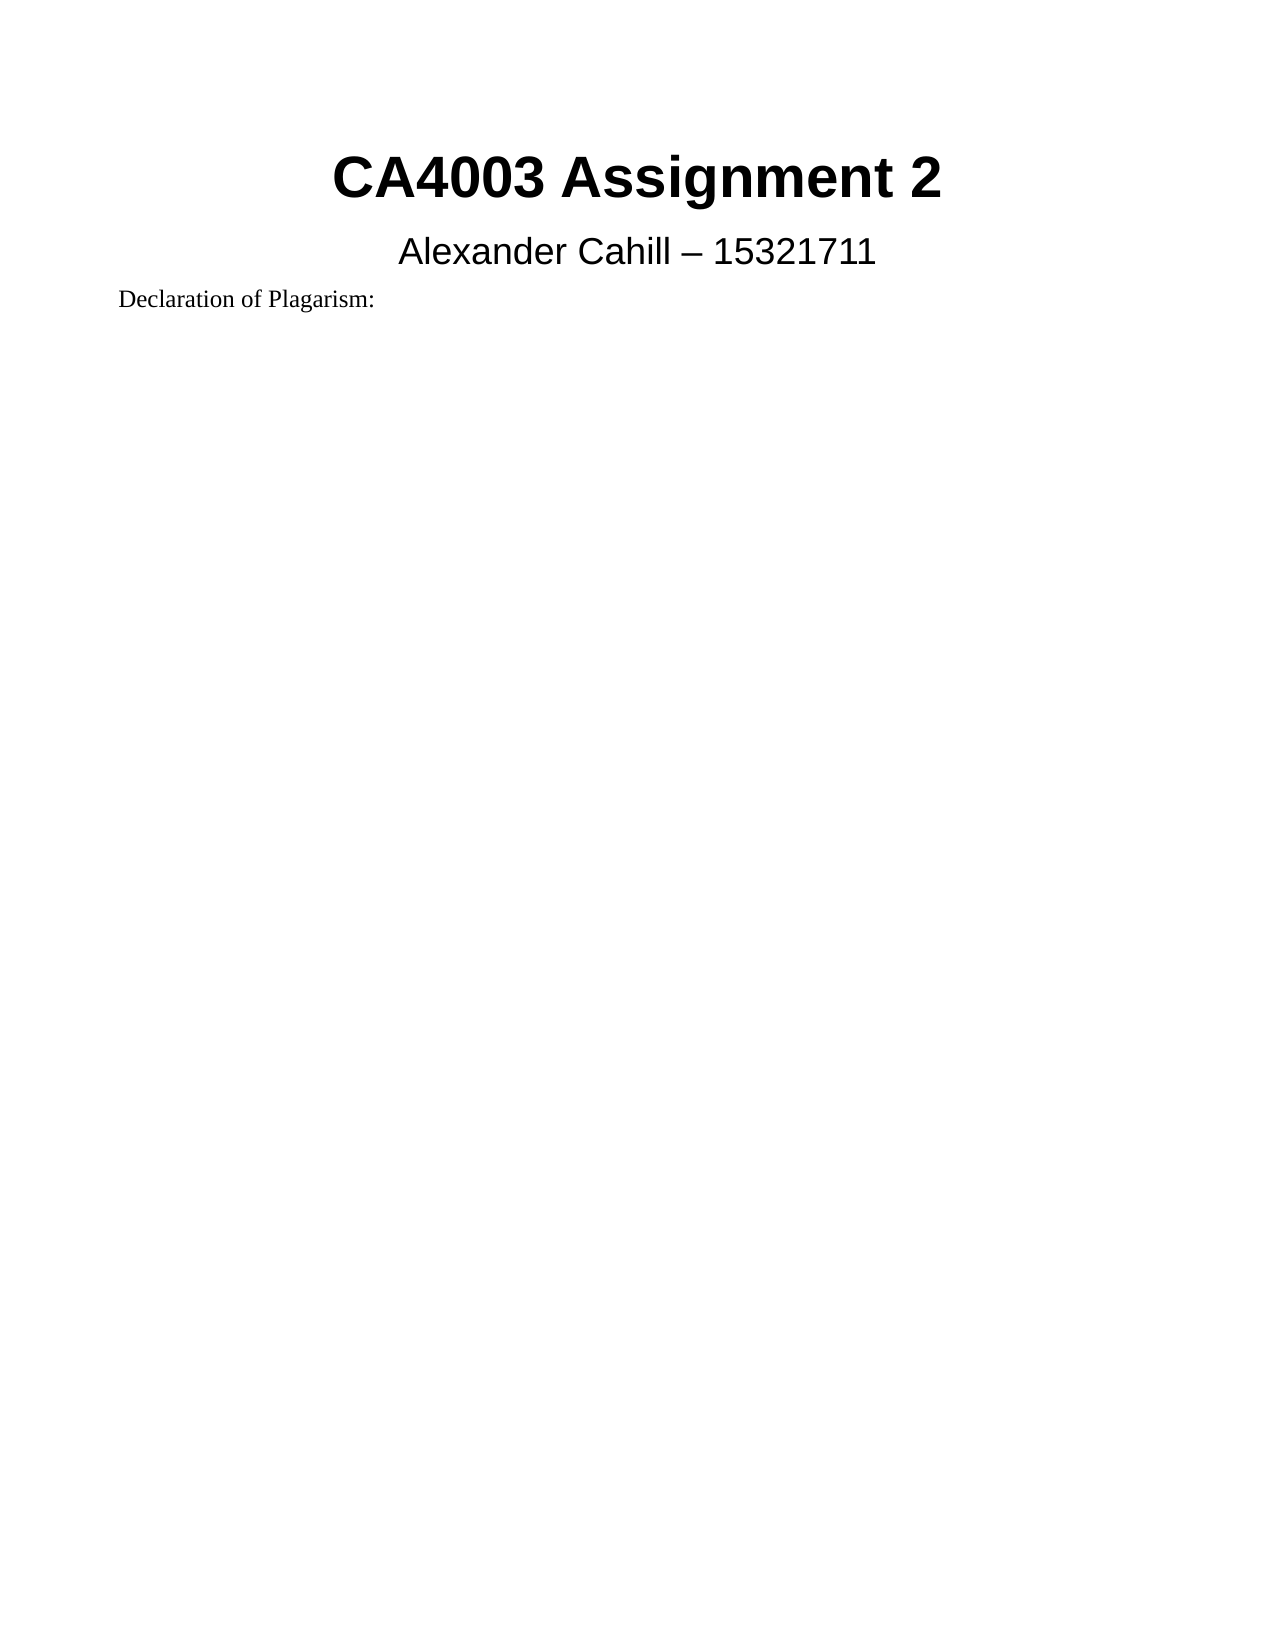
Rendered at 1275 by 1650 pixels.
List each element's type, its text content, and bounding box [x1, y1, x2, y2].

subtitle Alexander Cahill – 15321711 [118, 229, 1157, 272]
text Declaration of Plagarism: [118, 284, 1157, 313]
title CA4003 Assignment 2 [118, 143, 1157, 210]
